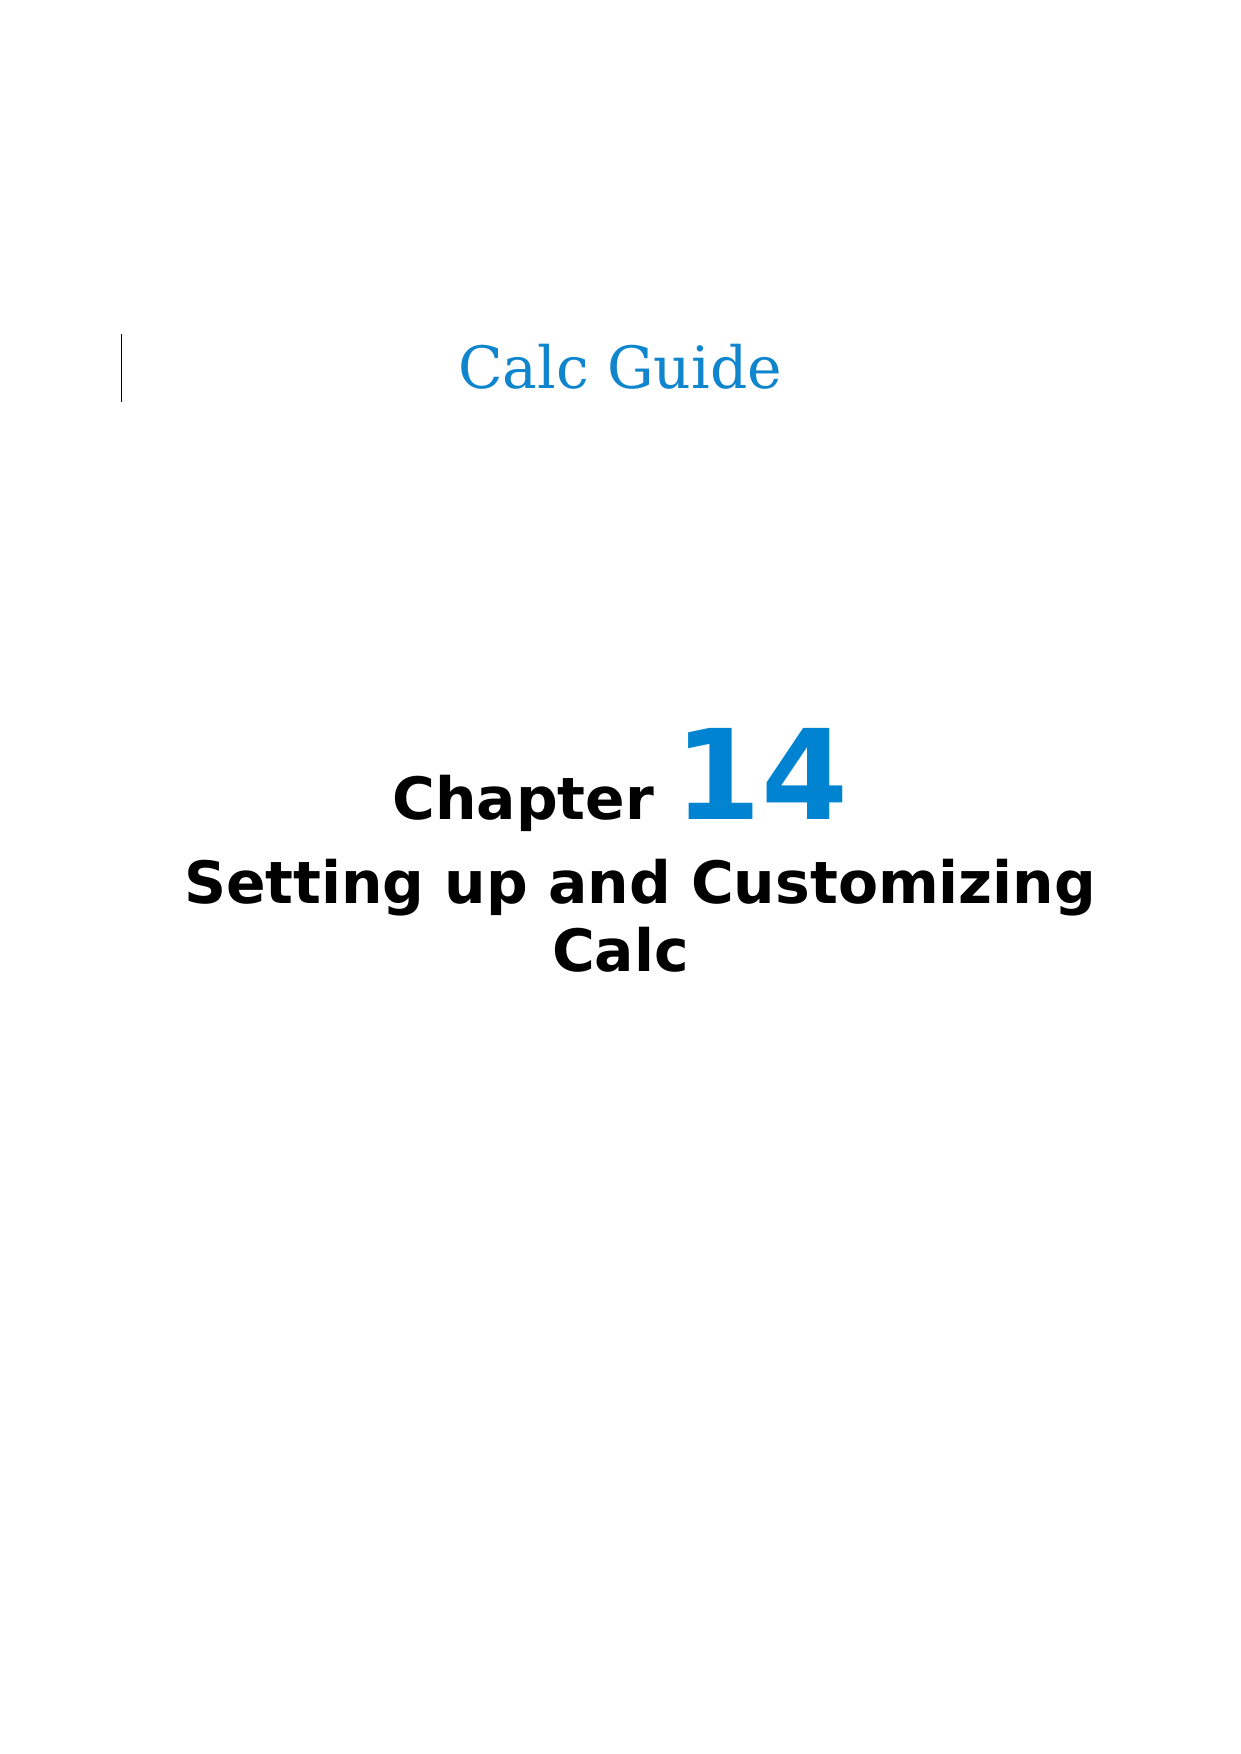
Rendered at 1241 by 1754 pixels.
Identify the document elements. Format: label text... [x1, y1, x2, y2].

subtitle Chapter 14 Setting up and Customizing Calc [136, 703, 1104, 985]
text Calc Guide [136, 334, 1104, 402]
